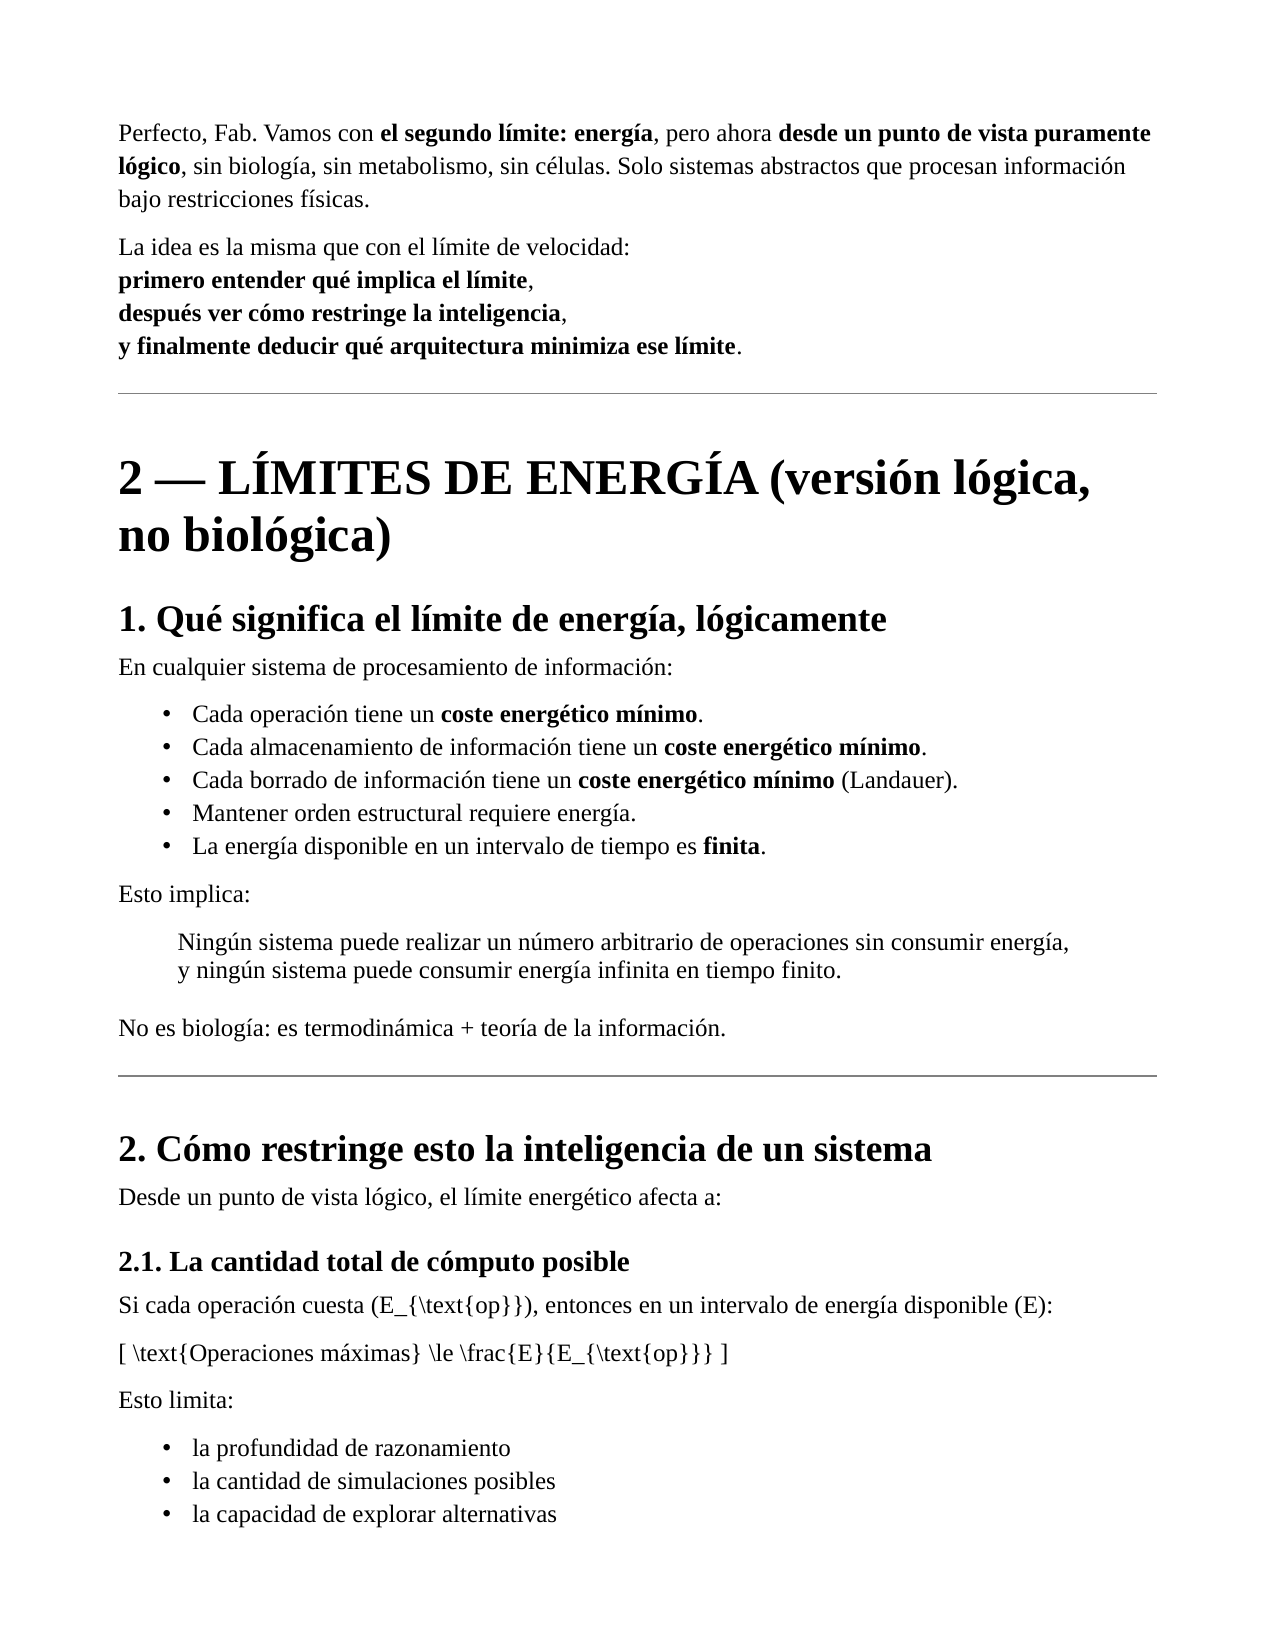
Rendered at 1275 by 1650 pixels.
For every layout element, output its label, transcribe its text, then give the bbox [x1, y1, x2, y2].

text En cualquier sistema de procesamiento de información: [118, 652, 1157, 680]
text [ \text{Operaciones máximas} \le \frac{E}{E_{\text{op}}} ] [118, 1338, 1157, 1366]
text No es biología: es termodinámica + teoría de la información. [118, 1013, 1157, 1042]
list la capacidad de explorar alternativas [162, 1499, 1157, 1528]
text La idea es la misma que con el límite de velocidad: primero entender qué implica el límite, después ver cómo restringe la inteligencia, y finalmente deducir qué arquitectura minimiza ese límite. [118, 232, 1157, 359]
list Cada almacenamiento de información tiene un coste energético mínimo. [162, 732, 1157, 761]
text Esto limita: [118, 1385, 1157, 1414]
text Desde un punto de vista lógico, el límite energético afecta a: [118, 1182, 1157, 1211]
subtitle 2. Cómo restringe esto la inteligencia de un sistema [118, 1126, 1157, 1169]
list la profundidad de razonamiento [162, 1433, 1157, 1462]
subtitle 1. Qué significa el límite de energía, lógicamente [118, 596, 1157, 639]
list Cada borrado de información tiene un coste energético mínimo (Landauer). [162, 765, 1157, 794]
text Perfecto, Fab. Vamos con el segundo límite: energía, pero ahora desde un punto de vista puramente lógico, sin biología, sin metabolismo, sin células. Solo sistemas abstractos que procesan información bajo restricciones físicas. [118, 118, 1157, 213]
list la cantidad de simulaciones posibles [162, 1466, 1157, 1495]
text Ningún sistema puede realizar un número arbitrario de operaciones sin consumir energía, y ningún sistema puede consumir energía infinita en tiempo finito. [177, 927, 1098, 984]
text Si cada operación cuesta (E_{\text{op}}), entonces en un intervalo de energía disponible (E): [118, 1290, 1157, 1319]
text Esto implica: [118, 879, 1157, 908]
list La energía disponible en un intervalo de tiempo es finita. [162, 831, 1157, 860]
subtitle 2.1. La cantidad total de cómputo posible [118, 1244, 1157, 1278]
list Mantener orden estructural requiere energía. [162, 798, 1157, 827]
subtitle 2 — LÍMITES DE ENERGÍA (versión lógica, no biológica) [118, 448, 1157, 563]
list Cada operación tiene un coste energético mínimo. [162, 699, 1157, 728]
